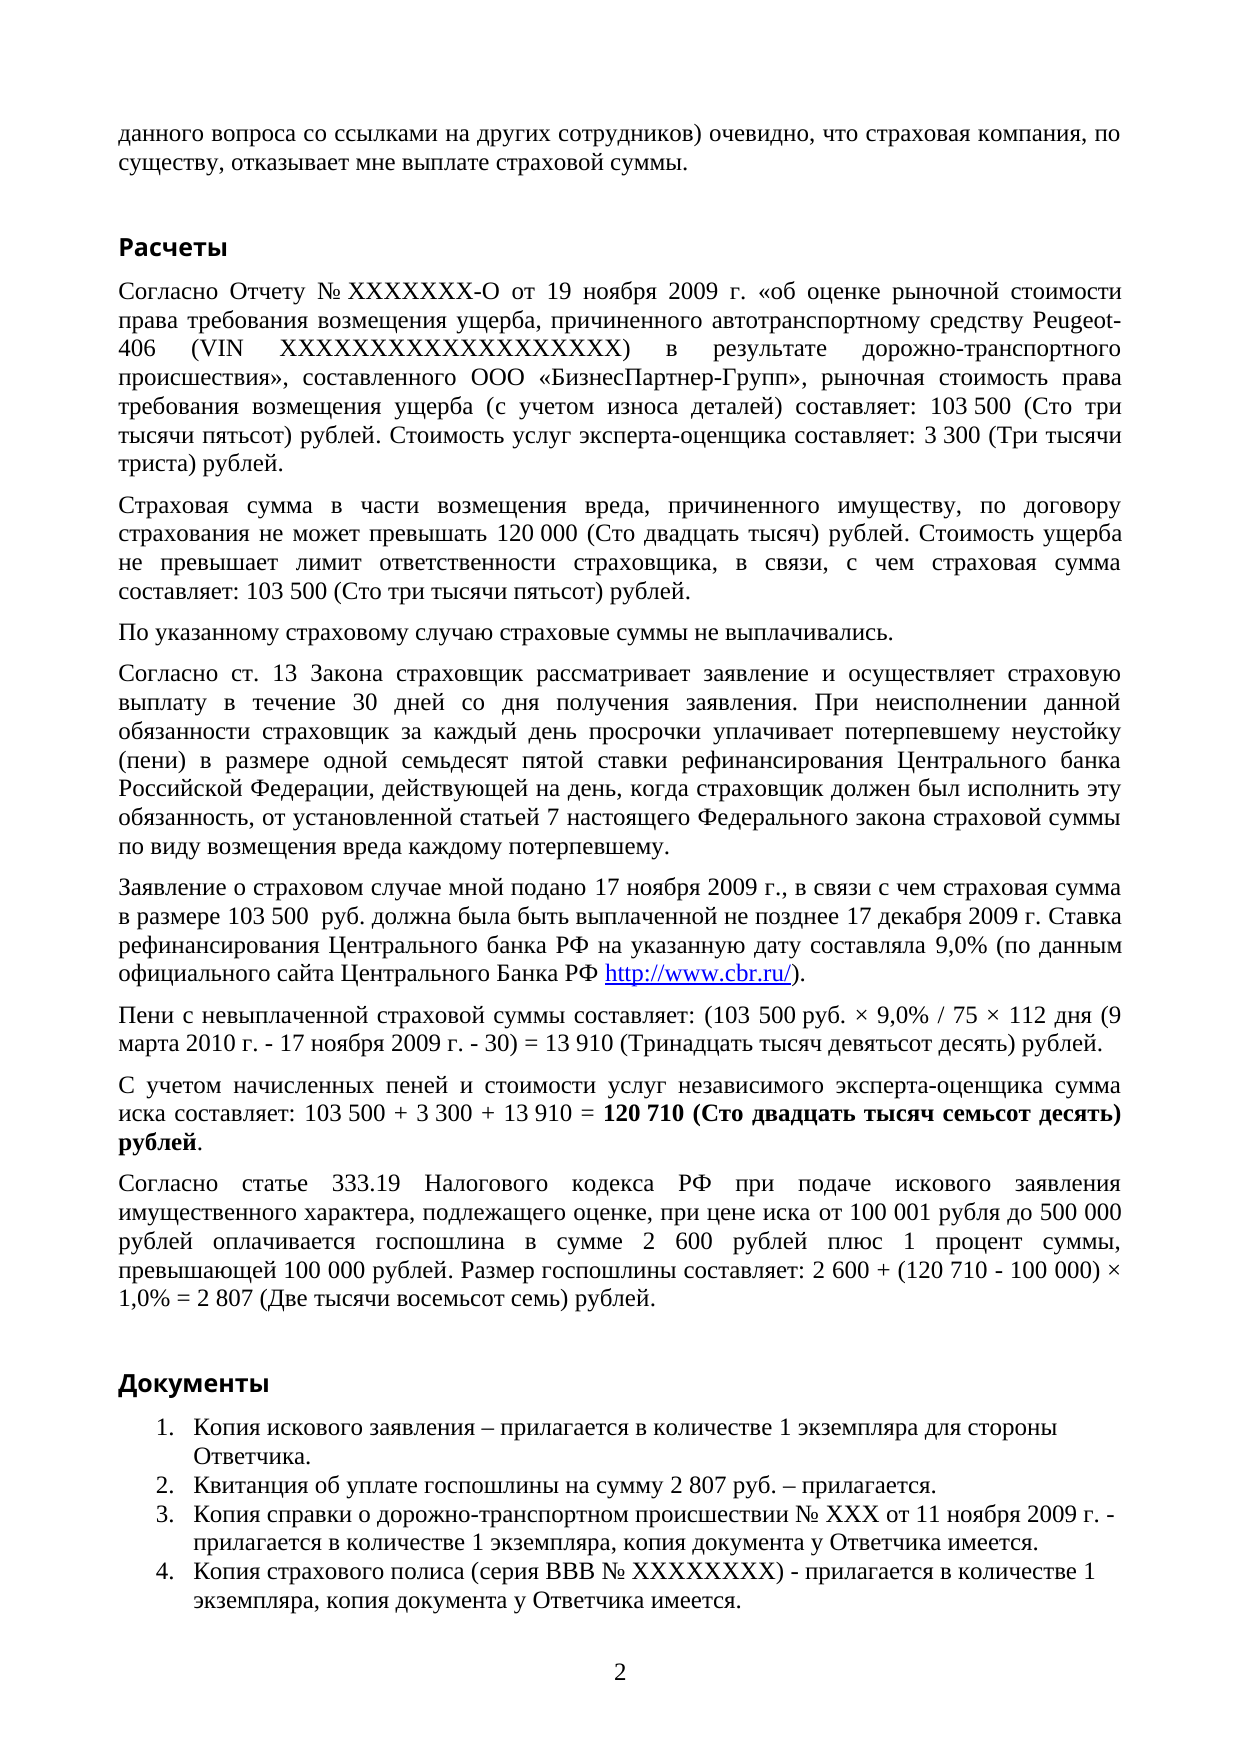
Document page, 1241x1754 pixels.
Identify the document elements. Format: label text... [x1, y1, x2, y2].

text С учетом начисленных пеней и стоимости услуг независимого эксперта-оценщика сумма иска составляет: 103 500 + 3 300 + 13 910 = 120 710 (Сто двадцать тысяч семьсот десять) рублей. [118, 1070, 1122, 1156]
list Копия справки о дорожно-транспортном происшествии № ХХХ от 11 ноября 2009 г. - прилагается в количестве 1 экземпляра, копия документа у Ответчика имеется. [156, 1499, 1122, 1556]
text Согласно ст. 13 Закона страховщик рассматривает заявление и осуществляет страховую выплату в течение 30 дней со дня получения заявления. При неисполнении данной обязанности страховщик за каждый день просрочки уплачивает потерпевшему неустойку (пени) в размере одной семьдесят пятой ставки рефинансирования Центрального банка Российской Федерации, действующей на день, когда страховщик должен был исполнить эту обязанность, от установленной статьей 7 настоящего Федерального закона страховой суммы по виду возмещения вреда каждому потерпевшему. [118, 658, 1122, 860]
text По указанному страховому случаю страховые суммы не выплачивались. [118, 617, 1122, 646]
list Копия искового заявления – прилагается в количестве 1 экземпляра для стороны Ответчика. [156, 1412, 1122, 1470]
subtitle Документы [118, 1366, 1122, 1400]
list Квитанция об уплате госпошлины на сумму 2 807 руб. – прилагается. [156, 1470, 1122, 1499]
text Согласно Отчету № ХХХХХХХ-О от 19 ноября 2009 г. «об оценке рыночной стоимости права требования возмещения ущерба, причиненного автотранспортному средству Peugeot-406 (VIN ХХХХХХХХХХХХХХХХХХХ) в результате дорожно-транспортного происшествия», составленного ООО «БизнесПартнер-Групп», рыночная стоимость права требования возмещения ущерба (с учетом износа деталей) составляет: 103 500 (Сто три тысячи пятьсот) рублей. Стоимость услуг эксперта-оценщика составляет: 3 300 (Три тысячи триста) рублей. [118, 276, 1122, 477]
subtitle Расчеты [118, 229, 1122, 263]
text данного вопроса со ссылками на других сотрудников) очевидно, что страховая компания, по существу, отказывает мне выплате страховой суммы. [118, 118, 1122, 176]
text Пени с невыплаченной страховой суммы составляет: (103 500 руб. × 9,0% / 75 × 112 дня (9 марта 2010 г. - 17 ноября 2009 г. - 30) = 13 910 (Тринадцать тысяч девятьсот десять) рублей. [118, 1000, 1122, 1057]
text Страховая сумма в части возмещения вреда, причиненного имуществу, по договору страхования не может превышать 120 000 (Сто двадцать тысяч) рублей. Стоимость ущерба не превышает лимит ответственности страховщика, в связи, с чем страховая сумма составляет: 103 500 (Сто три тысячи пятьсот) рублей. [118, 490, 1122, 605]
text Заявление о страховом случае мной подано 17 ноября 2009 г., в связи с чем страховая сумма в размере 103 500 руб. должна была быть выплаченной не позднее 17 декабря 2009 г. Ставка рефинансирования Центрального банка РФ на указанную дату составляла 9,0% (по данным официального сайта Центрального Банка РФ http://www.cbr.ru/). [118, 872, 1122, 987]
list Копия страхового полиса (серия ВВВ № ХХХХХХХХ) - прилагается в количестве 1 экземпляра, копия документа у Ответчика имеется. [156, 1556, 1122, 1614]
text Согласно статье 333.19 Налогового кодекса РФ при подаче искового заявления имущественного характера, подлежащего оценке, при цене иска от 100 001 рубля до 500 000 рублей оплачивается госпошлина в сумме 2 600 рублей плюс 1 процент суммы, превышающей 100 000 рублей. Размер госпошлины составляет: 2 600 + (120 710 - 100 000) × 1,0% = 2 807 (Две тысячи восемьсот семь) рублей. [118, 1168, 1122, 1312]
